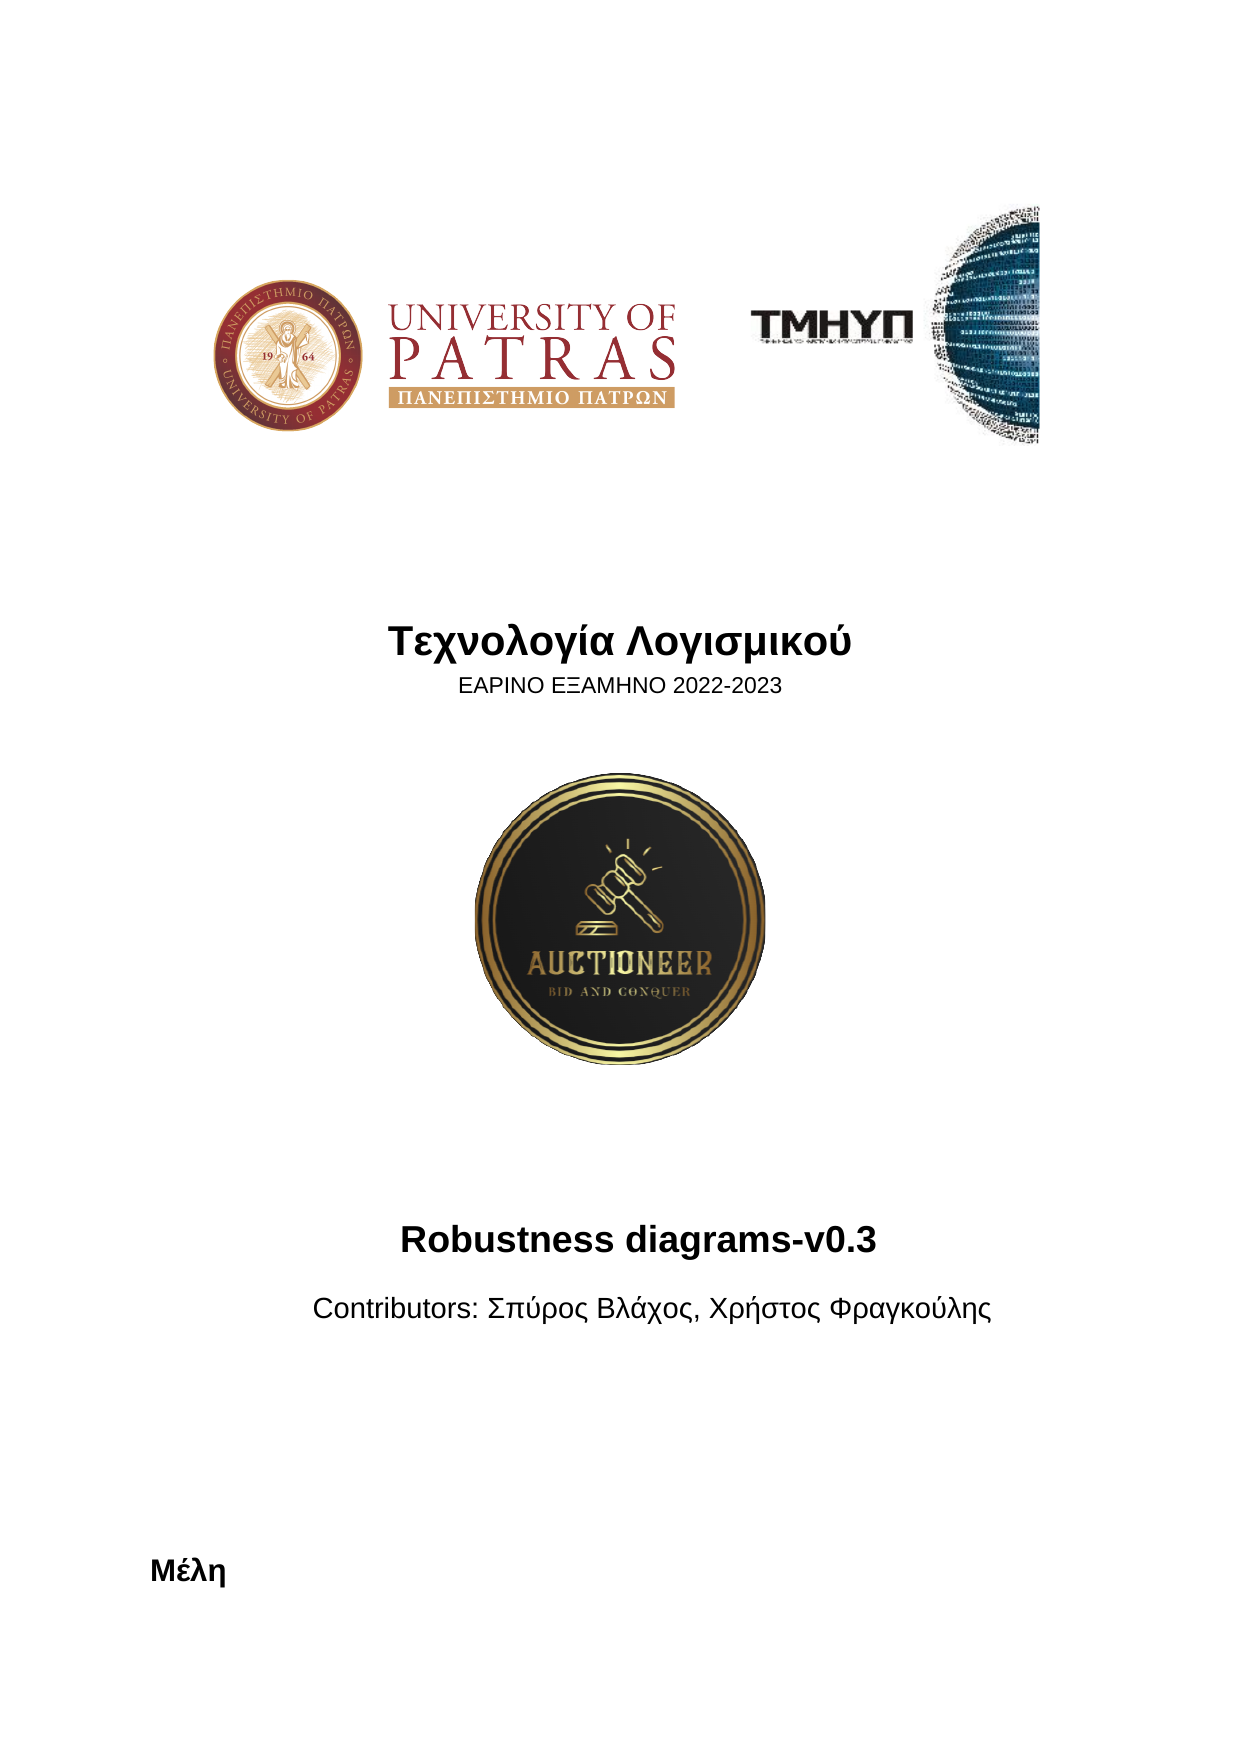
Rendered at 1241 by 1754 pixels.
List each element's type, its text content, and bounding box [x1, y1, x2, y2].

text ΕΑΡΙΝΟ ΕΞΑΜΗΝΟ 2022-2023 [150, 672, 1090, 698]
picture [474, 773, 766, 1065]
text Τεχνολογία Λογισμικού [150, 617, 1090, 664]
text Μέλη [150, 1552, 1090, 1588]
picture [200, 265, 689, 446]
picture [731, 191, 1041, 446]
text Robustness diagrams-v0.3 [150, 1217, 1090, 1260]
text Contributors: Σπύρος Βλάχος, Χρήστος Φραγκούλης [150, 1291, 1090, 1325]
